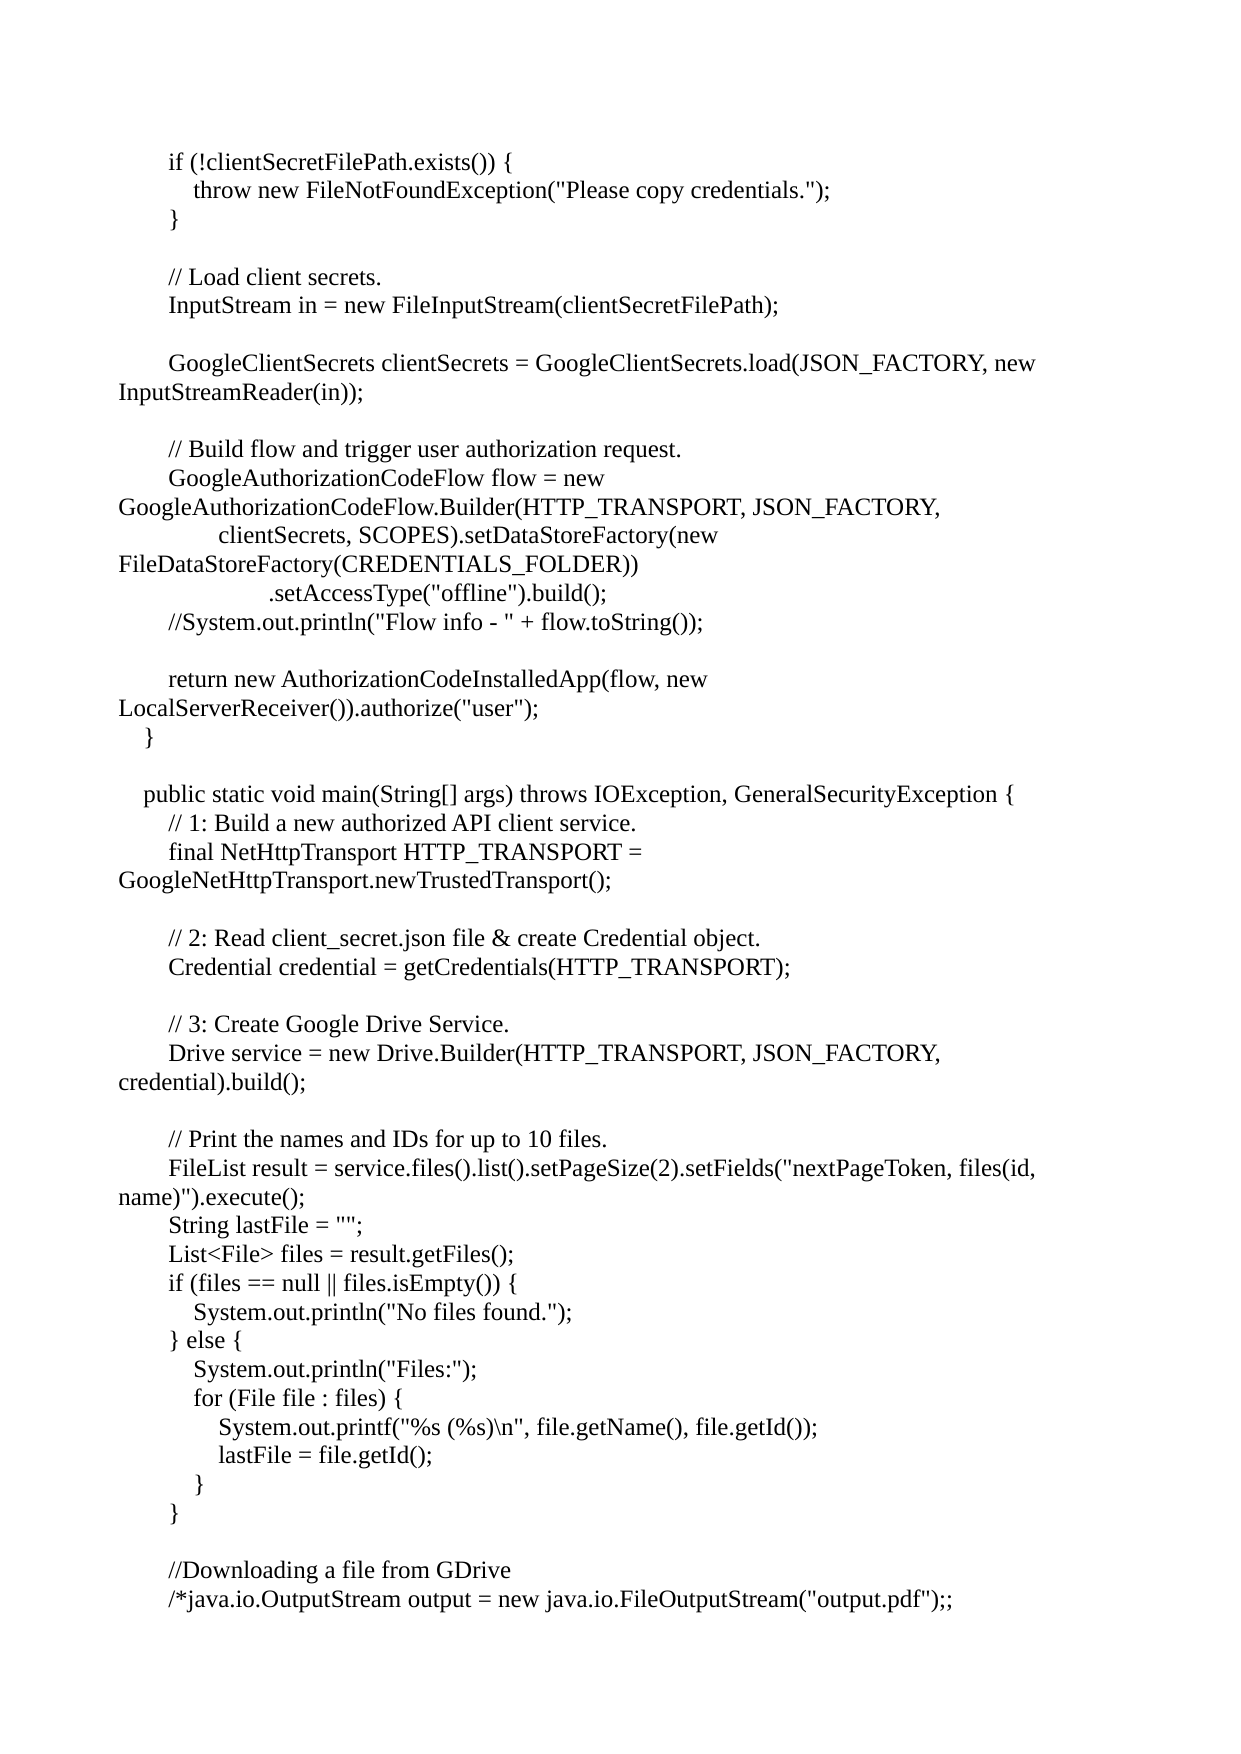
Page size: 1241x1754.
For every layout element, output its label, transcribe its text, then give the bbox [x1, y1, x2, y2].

text /*java.io.OutputStream output = new java.io.FileOutputStream("output.pdf");; [118, 1584, 1122, 1613]
text .setAccessType("offline").build(); [118, 578, 1122, 607]
text } [118, 1469, 1122, 1498]
text final NetHttpTransport HTTP_TRANSPORT = GoogleNetHttpTransport.newTrustedTransport(); [118, 837, 1122, 894]
text } else { [118, 1326, 1122, 1354]
text // Build flow and trigger user authorization request. [118, 434, 1122, 463]
text Credential credential = getCredentials(HTTP_TRANSPORT); [118, 952, 1122, 981]
text //System.out.println("Flow info - " + flow.toString()); [118, 607, 1122, 636]
text System.out.println("No files found."); [118, 1297, 1122, 1326]
text FileList result = service.files().list().setPageSize(2).setFields("nextPageToken, files(id, name)").execute(); [118, 1153, 1122, 1211]
text // 1: Build a new authorized API client service. [118, 808, 1122, 837]
text Drive service = new Drive.Builder(HTTP_TRANSPORT, JSON_FACTORY, credential).build(); [118, 1038, 1122, 1096]
text public static void main(String[] args) throws IOException, GeneralSecurityException { [118, 779, 1122, 808]
text InputStream in = new FileInputStream(clientSecretFilePath); [118, 291, 1122, 319]
text System.out.println("Files:"); [118, 1354, 1122, 1383]
text } [118, 722, 1122, 751]
text if (!clientSecretFilePath.exists()) { [118, 147, 1122, 176]
text throw new FileNotFoundException("Please copy credentials."); [118, 176, 1122, 204]
text GoogleAuthorizationCodeFlow flow = new GoogleAuthorizationCodeFlow.Builder(HTTP_TRANSPORT, JSON_FACTORY, [118, 463, 1122, 521]
text // Print the names and IDs for up to 10 files. [118, 1124, 1122, 1153]
text GoogleClientSecrets clientSecrets = GoogleClientSecrets.load(JSON_FACTORY, new InputStreamReader(in)); [118, 348, 1122, 406]
text for (File file : files) { [118, 1383, 1122, 1412]
text // 3: Create Google Drive Service. [118, 1009, 1122, 1038]
text if (files == null || files.isEmpty()) { [118, 1268, 1122, 1297]
text clientSecrets, SCOPES).setDataStoreFactory(new FileDataStoreFactory(CREDENTIALS_FOLDER)) [118, 521, 1122, 578]
text System.out.printf("%s (%s)\n", file.getName(), file.getId()); [118, 1412, 1122, 1441]
text //Downloading a file from GDrive [118, 1556, 1122, 1584]
text lastFile = file.getId(); [118, 1441, 1122, 1469]
text } [118, 204, 1122, 233]
text // 2: Read client_secret.json file & create Credential object. [118, 923, 1122, 952]
text List<File> files = result.getFiles(); [118, 1239, 1122, 1268]
text // Load client secrets. [118, 262, 1122, 291]
text } [118, 1498, 1122, 1527]
text return new AuthorizationCodeInstalledApp(flow, new LocalServerReceiver()).authorize("user"); [118, 664, 1122, 722]
text String lastFile = ""; [118, 1211, 1122, 1239]
